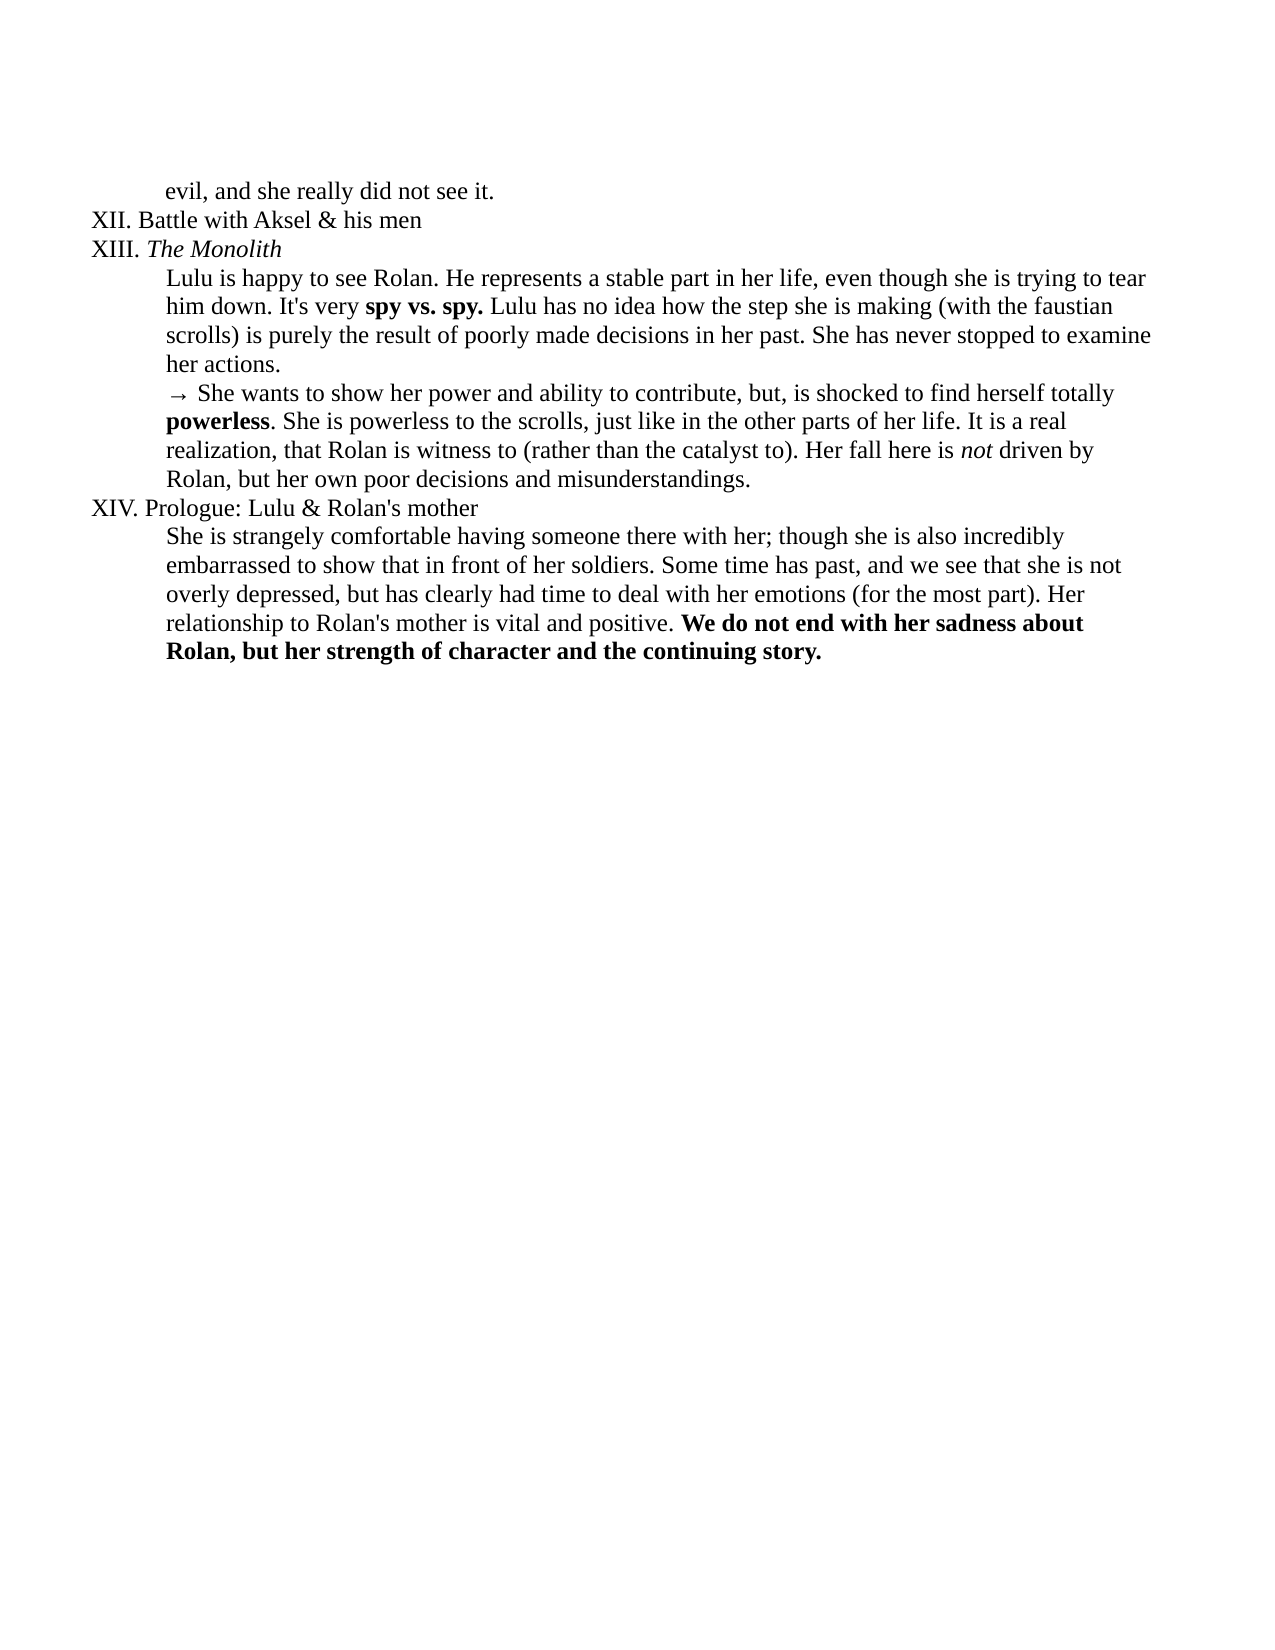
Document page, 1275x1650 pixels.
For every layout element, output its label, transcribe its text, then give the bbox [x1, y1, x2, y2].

text evil, and she really did not see it. [91, 176, 1157, 205]
text XII. Battle with Aksel & his men [91, 205, 1157, 234]
text She is strangely comfortable having someone there with her; though she is also incredibly embarrassed to show that in front of her soldiers. Some time has past, and we see that she is not overly depressed, but has clearly had time to deal with her emotions (for the most part). Her relationship to Rolan's mother is vital and positive. We do not end with her sadness about Rolan, but her strength of character and the continuing story. [166, 521, 1157, 665]
text → She wants to show her power and ability to contribute, but, is shocked to find herself totally powerless. She is powerless to the scrolls, just like in the other parts of her life. It is a real realization, that Rolan is witness to (rather than the catalyst to). Her fall here is not driven by Rolan, but her own poor decisions and misunderstandings. [166, 378, 1157, 493]
text XIII. The Monolith [91, 234, 1157, 263]
text XIV. Prologue: Lulu & Rolan's mother [91, 493, 1157, 521]
text Lulu is happy to see Rolan. He represents a stable part in her life, even though she is trying to tear him down. It's very spy vs. spy. Lulu has no idea how the step she is making (with the faustian scrolls) is purely the result of poorly made decisions in her past. She has never stopped to examine her actions. [166, 263, 1157, 378]
